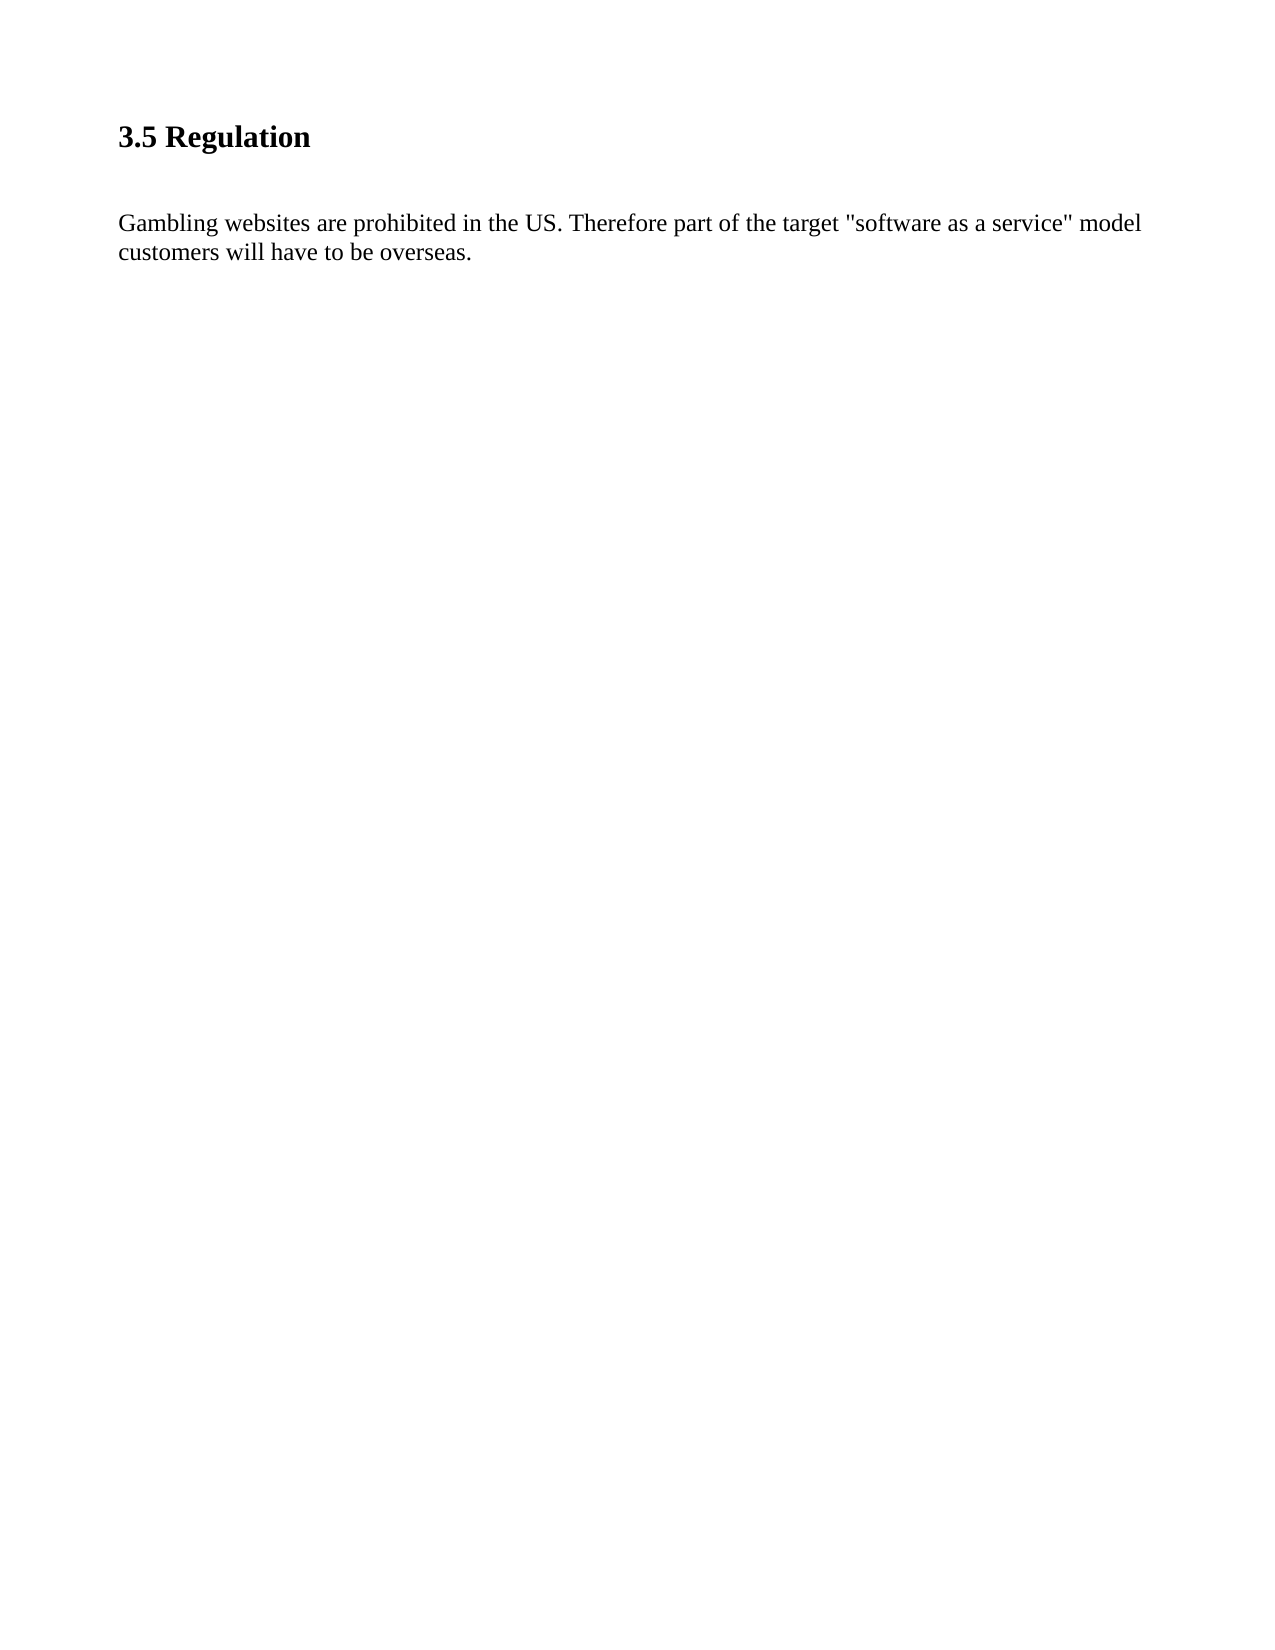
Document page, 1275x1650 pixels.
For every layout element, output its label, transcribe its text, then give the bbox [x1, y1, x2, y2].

text Gambling websites are prohibited in the US. Therefore part of the target "software as a service" model customers will have to be overseas. [118, 208, 1157, 265]
subtitle 3.5 Regulation [118, 118, 1157, 154]
